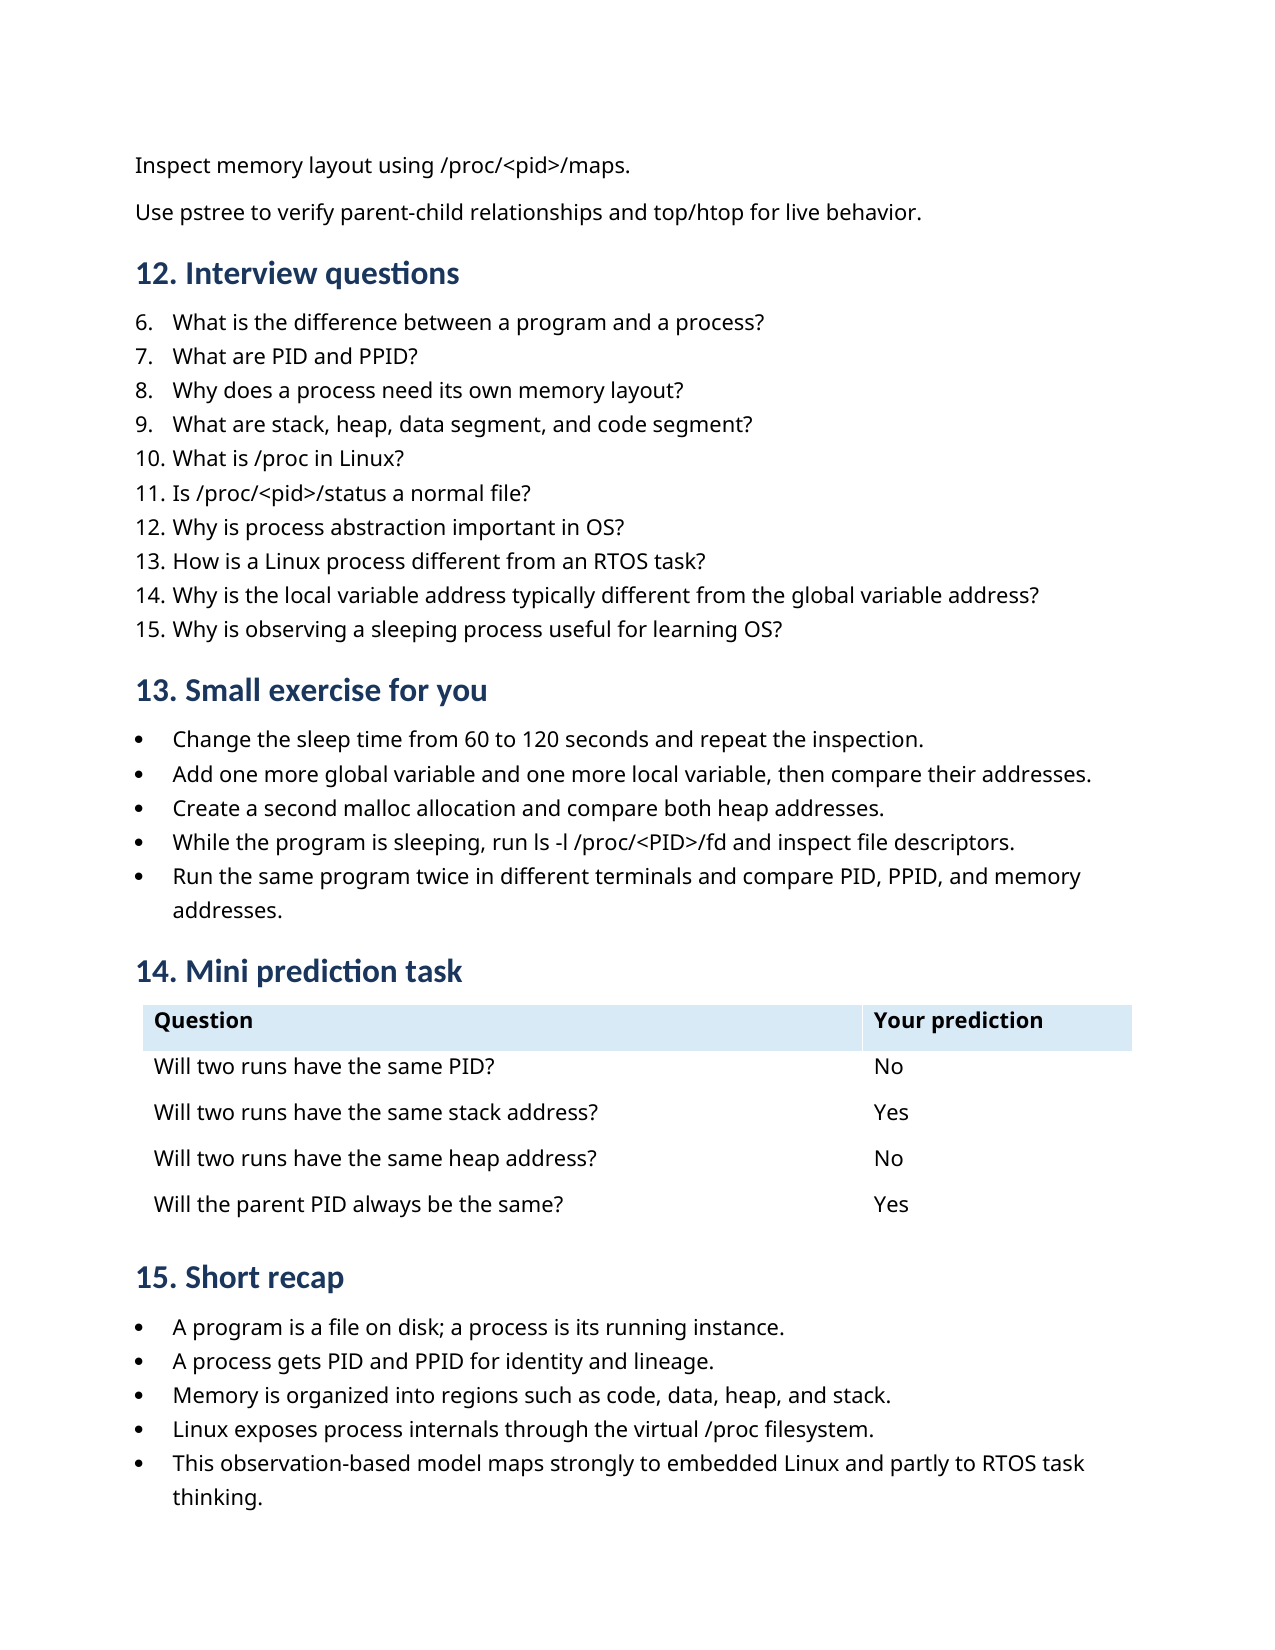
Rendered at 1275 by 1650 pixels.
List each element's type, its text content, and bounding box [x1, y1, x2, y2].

table_cell Will two runs have the same stack address? [143, 1098, 862, 1143]
subtitle 12. Interview questions [135, 252, 1140, 292]
list What are PID and PPID? [135, 341, 1140, 371]
table_header Question [143, 1005, 862, 1051]
table_cell Yes [863, 1190, 1132, 1236]
list While the program is sleeping, run ls -l /proc/<PID>/fd and inspect file descriptors. [135, 827, 1140, 857]
list Change the sleep time from 60 to 120 seconds and repeat the inspection. [135, 724, 1140, 754]
list This observation-based model maps strongly to embedded Linux and partly to RTOS task thinking. [135, 1448, 1140, 1512]
list Why does a process need its own memory layout? [135, 375, 1140, 405]
list Why is observing a sleeping process useful for learning OS? [135, 614, 1140, 644]
list Add one more global variable and one more local variable, then compare their addresses. [135, 758, 1140, 788]
table_cell Will the parent PID always be the same? [143, 1190, 862, 1236]
subtitle 14. Mini prediction task [135, 950, 1140, 991]
list What is /proc in Linux? [135, 443, 1140, 473]
list What is the difference between a program and a process? [135, 307, 1140, 337]
table_cell Will two runs have the same PID? [143, 1051, 862, 1097]
table_cell Will two runs have the same heap address? [143, 1144, 862, 1189]
subtitle 15. Short recap [135, 1256, 1140, 1297]
list Why is the local variable address typically different from the global variable address? [135, 580, 1140, 610]
table_cell Yes [863, 1098, 1132, 1143]
table_cell No [863, 1051, 1132, 1097]
subtitle 13. Small exercise for you [135, 669, 1140, 710]
list A program is a file on disk; a process is its running instance. [135, 1311, 1140, 1341]
list Why is process abstraction important in OS? [135, 512, 1140, 542]
table_cell No [863, 1144, 1132, 1189]
list Memory is organized into regions such as code, data, heap, and stack. [135, 1380, 1140, 1409]
list Linux exposes process internals through the virtual /proc filesystem. [135, 1414, 1140, 1444]
list Create a second malloc allocation and compare both heap addresses. [135, 793, 1140, 822]
text Inspect memory layout using /proc/<pid>/maps. [135, 150, 1140, 180]
list A process gets PID and PPID for identity and lineage. [135, 1346, 1140, 1375]
list Run the same program twice in different terminals and compare PID, PPID, and memory addresses. [135, 861, 1140, 925]
text Use pstree to verify parent-child relationships and top/htop for live behavior. [135, 197, 1140, 226]
list What are stack, heap, data segment, and code segment? [135, 409, 1140, 439]
list How is a Linux process different from an RTOS task? [135, 546, 1140, 576]
list Is /proc/<pid>/status a normal file? [135, 478, 1140, 507]
table_header Your prediction [863, 1005, 1132, 1051]
